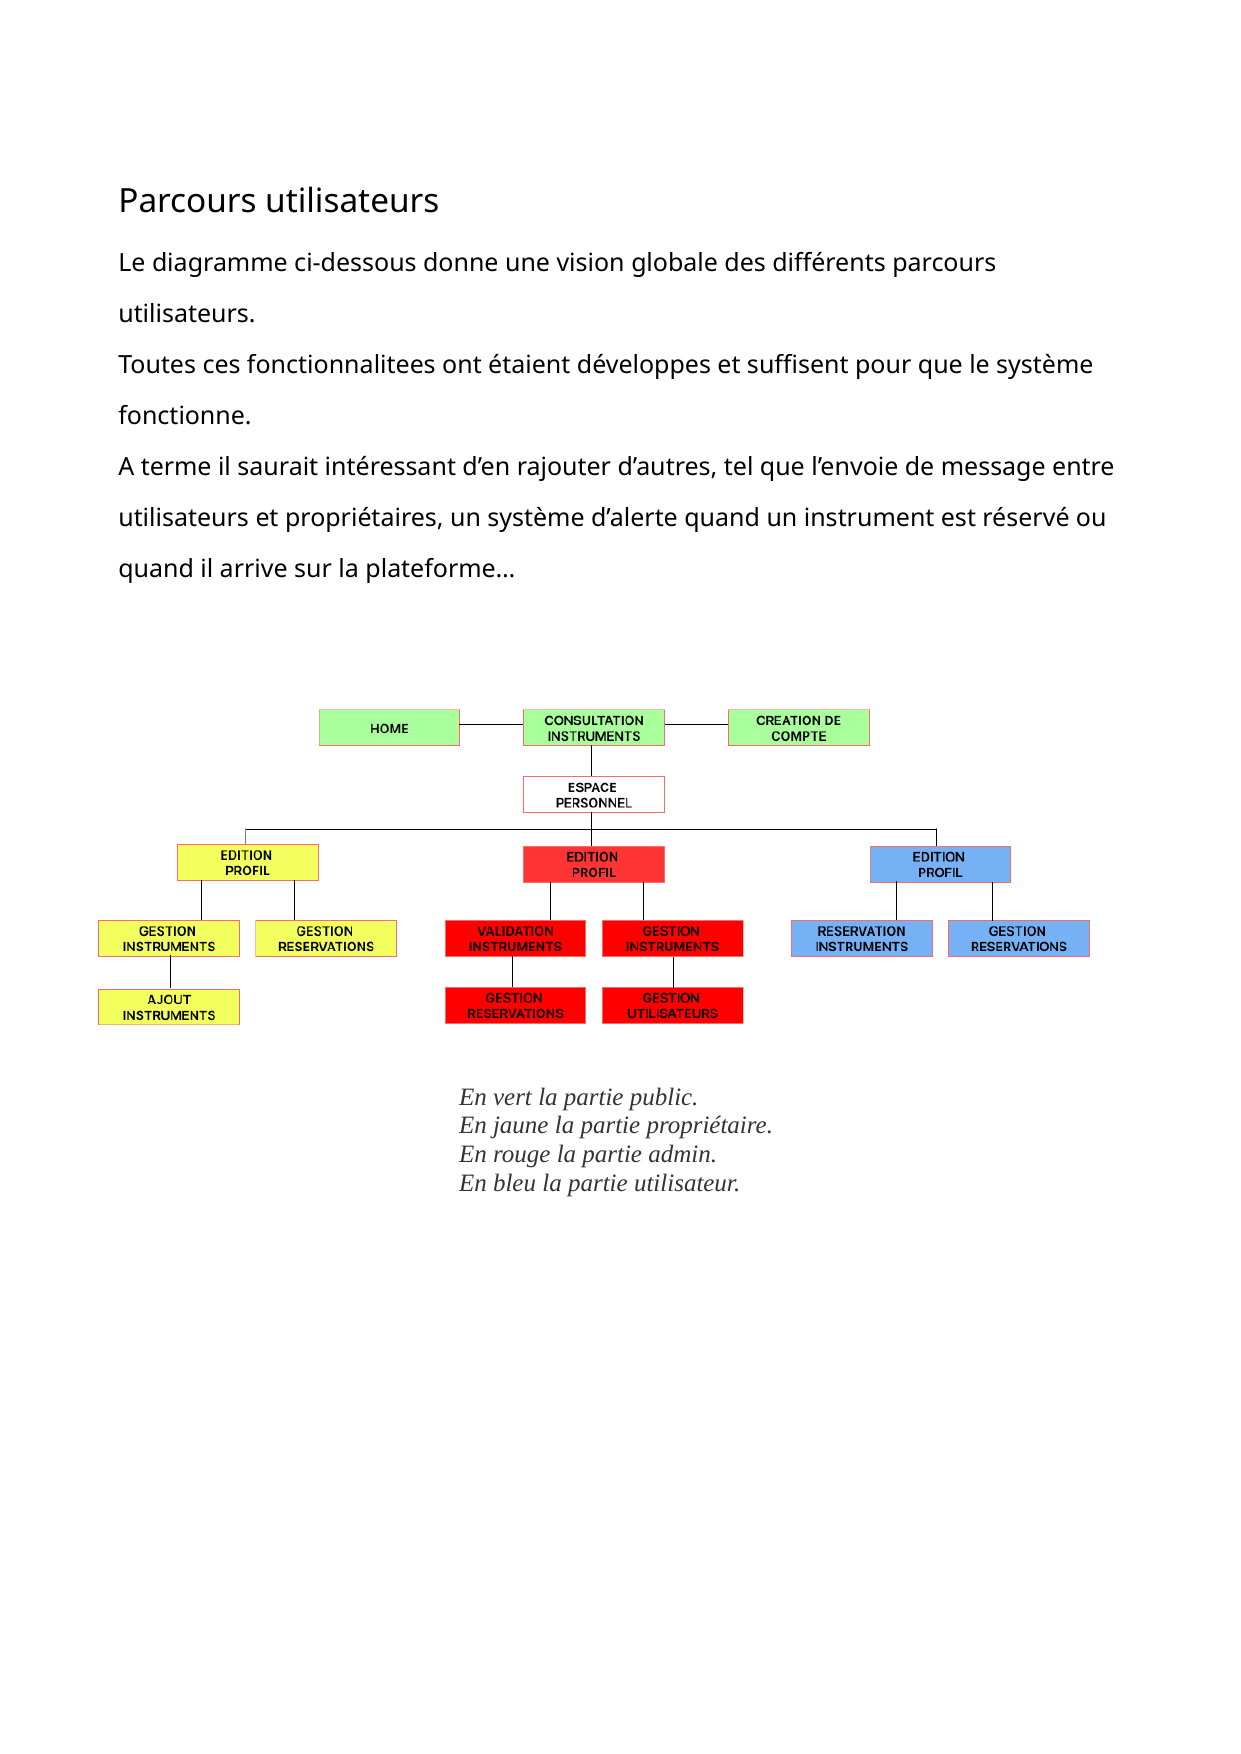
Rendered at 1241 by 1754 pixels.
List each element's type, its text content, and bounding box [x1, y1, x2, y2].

text Le diagramme ci-dessous donne une vision globale des différents parcours utilisateurs. [118, 244, 1122, 329]
text Parcours utilisateurs [118, 176, 1122, 222]
text Toutes ces fonctionnalitees ont étaient développes et suffisent pour que le système fonctionne. [118, 347, 1122, 432]
text A terme il saurait intéressant d’en rajouter d’autres, tel que l’envoie de message entre utilisateurs et propriétaires, un système d’alerte quand un instrument est réservé ou quand il arrive sur la plateforme… [118, 449, 1122, 585]
picture [44, 656, 1172, 1155]
